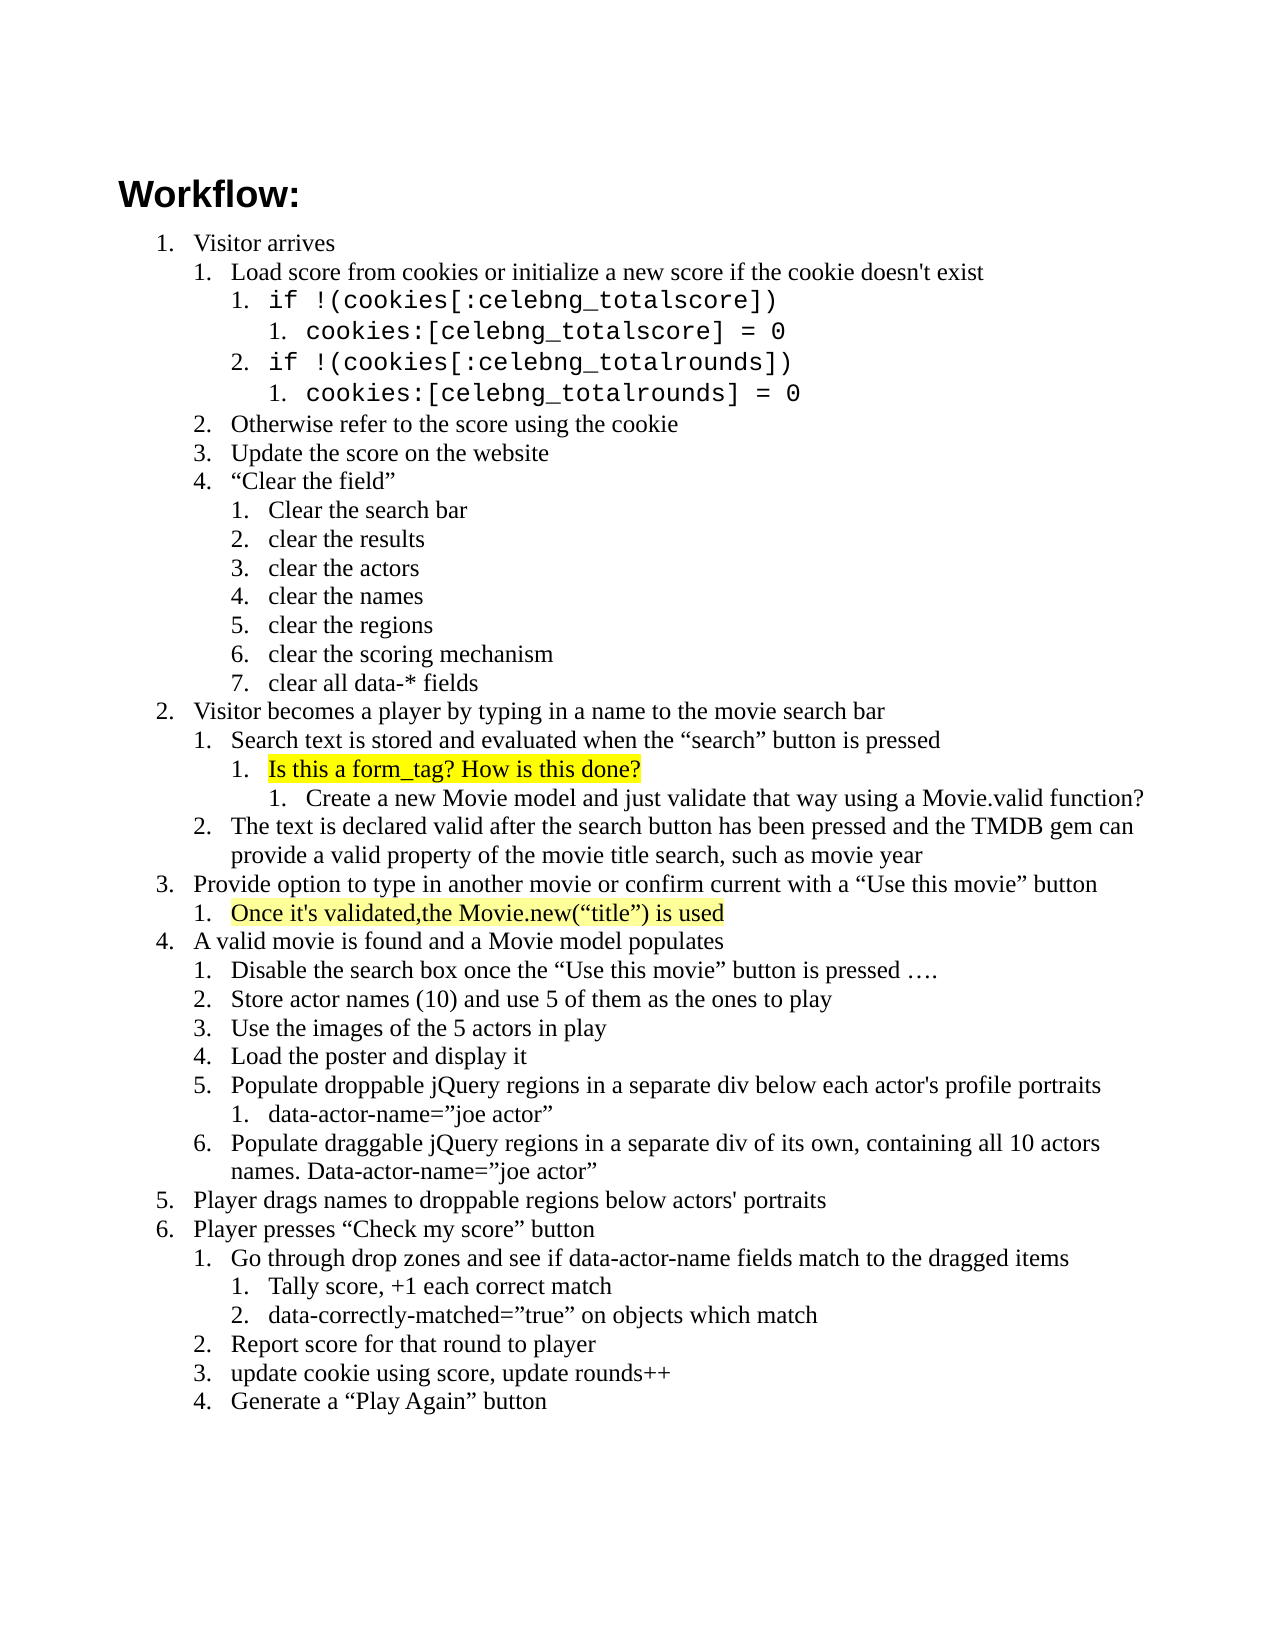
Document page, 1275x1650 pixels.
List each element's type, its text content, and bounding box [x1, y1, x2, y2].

list Use the images of the 5 actors in play [193, 1013, 1157, 1041]
list Visitor becomes a player by typing in a name to the movie search bar [156, 696, 1157, 725]
list cookies:[celebng_totalrounds] = 0 [268, 378, 1157, 409]
list Disable the search box once the “Use this movie” button is pressed …. [193, 955, 1157, 984]
list The text is declared valid after the search button has been pressed and the TMDB gem can provide a valid property of the movie title search, such as movie year [193, 811, 1157, 869]
list Is this a form_tag? How is this done? [231, 754, 1157, 783]
list Clear the search bar [231, 495, 1157, 524]
list data-actor-name=”joe actor” [231, 1099, 1157, 1128]
list A valid movie is found and a Movie model populates [156, 926, 1157, 955]
list if !(cookies[:celebng_totalscore]) [231, 286, 1157, 316]
list Otherwise refer to the score using the cookie [193, 409, 1157, 438]
list Load the poster and display it [193, 1041, 1157, 1070]
list Load score from cookies or initialize a new score if the cookie doesn't exist [193, 257, 1157, 286]
list Update the score on the website [193, 438, 1157, 466]
list Generate a “Play Again” button [193, 1386, 1157, 1415]
list Tally score, +1 each correct match [231, 1271, 1157, 1300]
list “Clear the field” [193, 466, 1157, 495]
list Populate droppable jQuery regions in a separate div below each actor's profile portraits [193, 1070, 1157, 1099]
list clear the regions [231, 610, 1157, 639]
list update cookie using score, update rounds++ [193, 1358, 1157, 1386]
list clear the results [231, 524, 1157, 553]
list Player presses “Check my score” button [156, 1214, 1157, 1243]
list cookies:[celebng_totalscore] = 0 [268, 316, 1157, 347]
list Create a new Movie model and just validate that way using a Movie.valid function? [268, 783, 1157, 811]
list clear the names [231, 581, 1157, 610]
list Store actor names (10) and use 5 of them as the ones to play [193, 984, 1157, 1013]
list data-correctly-matched=”true” on objects which match [231, 1300, 1157, 1329]
list Once it's validated,the Movie.new(“title”) is used [193, 898, 1157, 926]
list Report score for that round to player [193, 1329, 1157, 1358]
list clear the scoring mechanism [231, 639, 1157, 668]
list Player drags names to droppable regions below actors' portraits [156, 1185, 1157, 1214]
list clear all data-* fields [231, 668, 1157, 696]
list if !(cookies[:celebng_totalrounds]) [231, 347, 1157, 378]
list Provide option to type in another movie or confirm current with a “Use this movie” button [156, 869, 1157, 898]
subtitle Workflow: [118, 172, 1157, 216]
list Visitor arrives [156, 228, 1157, 257]
list Search text is stored and evaluated when the “search” button is pressed [193, 725, 1157, 754]
list Go through drop zones and see if data-actor-name fields match to the dragged items [193, 1243, 1157, 1271]
list clear the actors [231, 553, 1157, 581]
list Populate draggable jQuery regions in a separate div of its own, containing all 10 actors names. Data-actor-name=”joe actor” [193, 1128, 1157, 1185]
